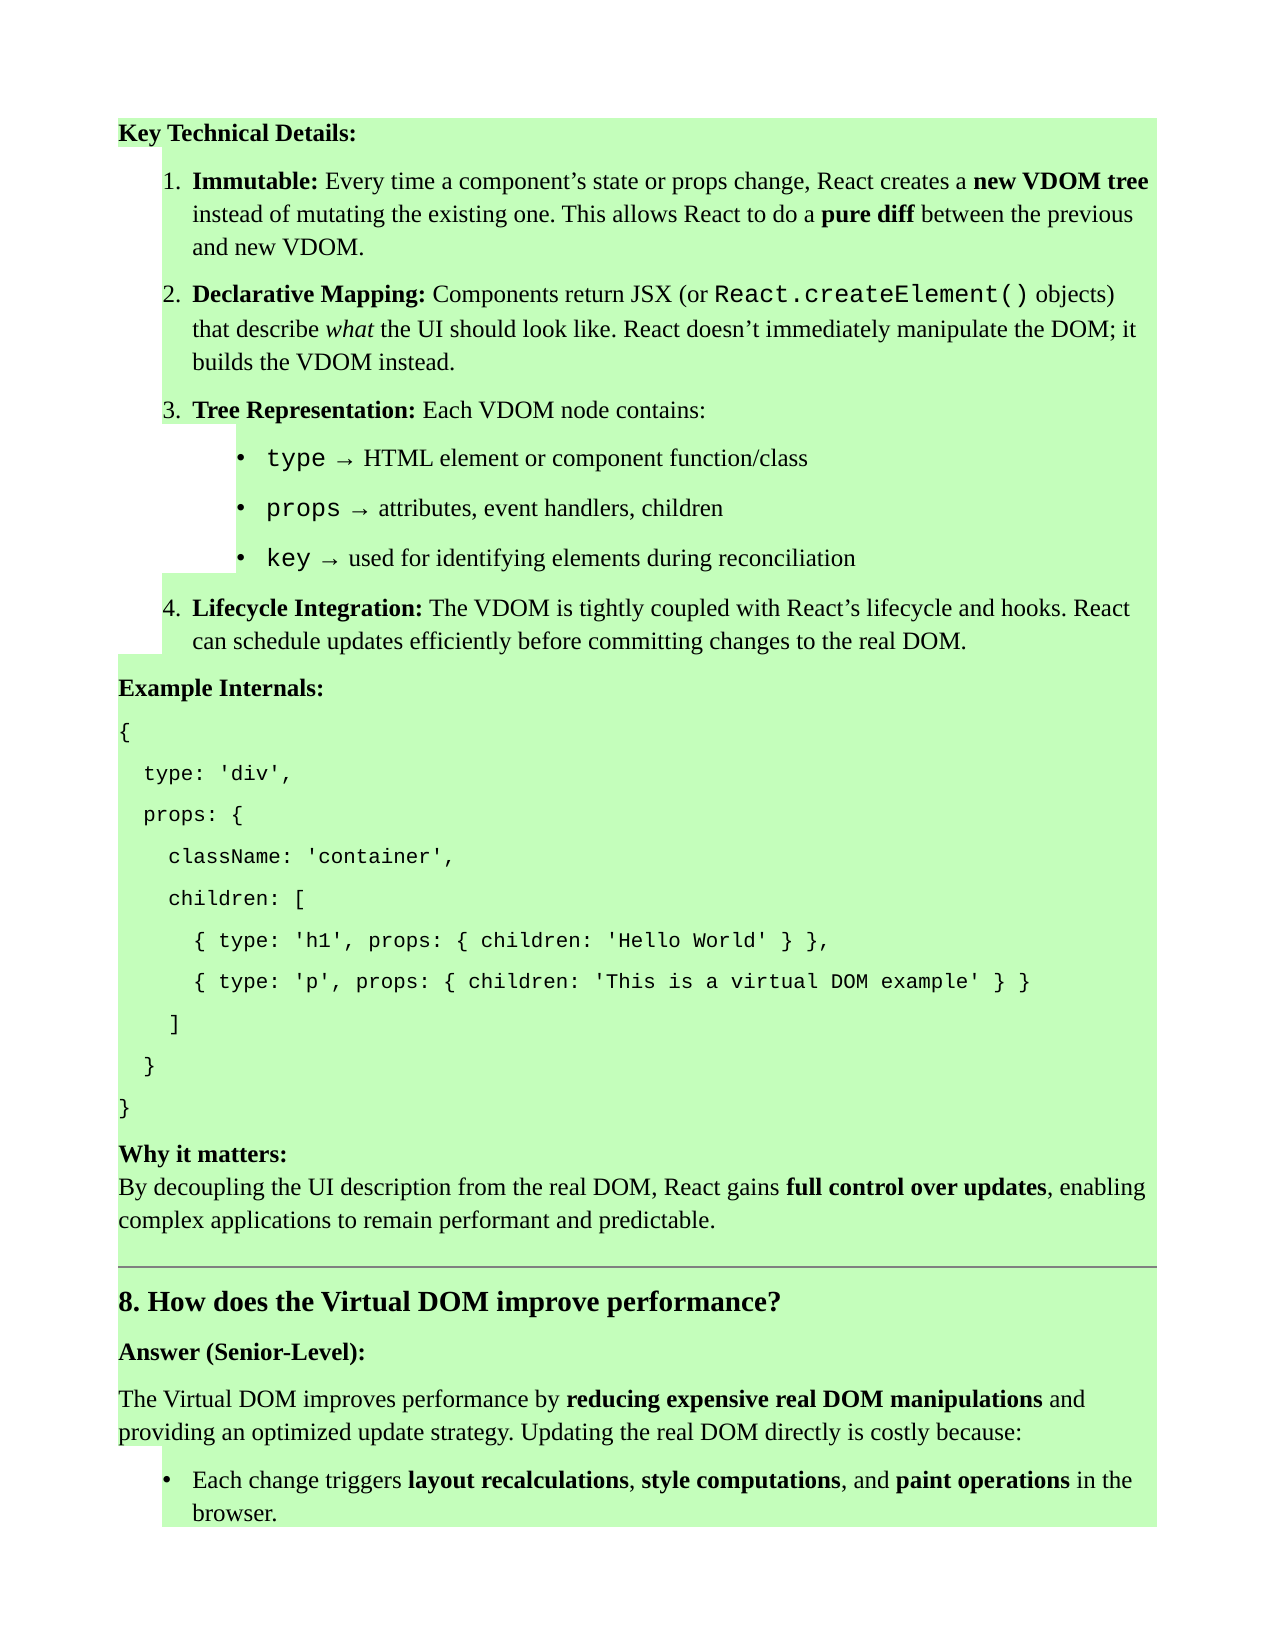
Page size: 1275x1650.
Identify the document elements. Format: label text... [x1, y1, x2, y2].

text Why it matters: By decoupling the UI description from the real DOM, React gains full control over updates, enabling complex applications to remain performant and predictable. [118, 1139, 1157, 1233]
list Tree Representation: Each VDOM node contains: [162, 395, 1157, 424]
text } [118, 1055, 1157, 1079]
list props → attributes, event handlers, children [236, 493, 1157, 523]
list Immutable: Every time a component’s state or props change, React creates a new VDOM tree instead of mutating the existing one. This allows React to do a pure diff between the previous and new VDOM. [162, 166, 1157, 261]
list Lifecycle Integration: The VDOM is tightly coupled with React’s lifecycle and hooks. React can schedule updates efficiently before committing changes to the real DOM. [162, 593, 1157, 654]
text Answer (Senior-Level): [118, 1337, 1157, 1366]
text } [118, 1097, 1157, 1121]
text props: { [118, 804, 1157, 828]
text { type: 'p', props: { children: 'This is a virtual DOM example' } } [118, 972, 1157, 995]
text type: 'div', [118, 763, 1157, 786]
text Key Technical Details: [118, 118, 1157, 147]
text { type: 'h1', props: { children: 'Hello World' } }, [118, 930, 1157, 953]
text { [118, 721, 1157, 744]
list type → HTML element or component function/class [236, 443, 1157, 473]
text className: 'container', [118, 846, 1157, 870]
list Each change triggers layout recalculations, style computations, and paint operations in the browser. [162, 1465, 1157, 1527]
list key → used for identifying elements during reconciliation [236, 543, 1157, 573]
text children: [ [118, 888, 1157, 912]
text The Virtual DOM improves performance by reducing expensive real DOM manipulations and providing an optimized update strategy. Updating the real DOM directly is costly because: [118, 1384, 1157, 1446]
text ] [118, 1013, 1157, 1037]
subtitle 8. How does the Virtual DOM improve performance? [118, 1284, 1157, 1317]
list Declarative Mapping: Components return JSX (or React.createElement() objects) that describe what the UI should look like. React doesn’t immediately manipulate the DOM; it builds the VDOM instead. [162, 279, 1157, 376]
text Example Internals: [118, 673, 1157, 702]
